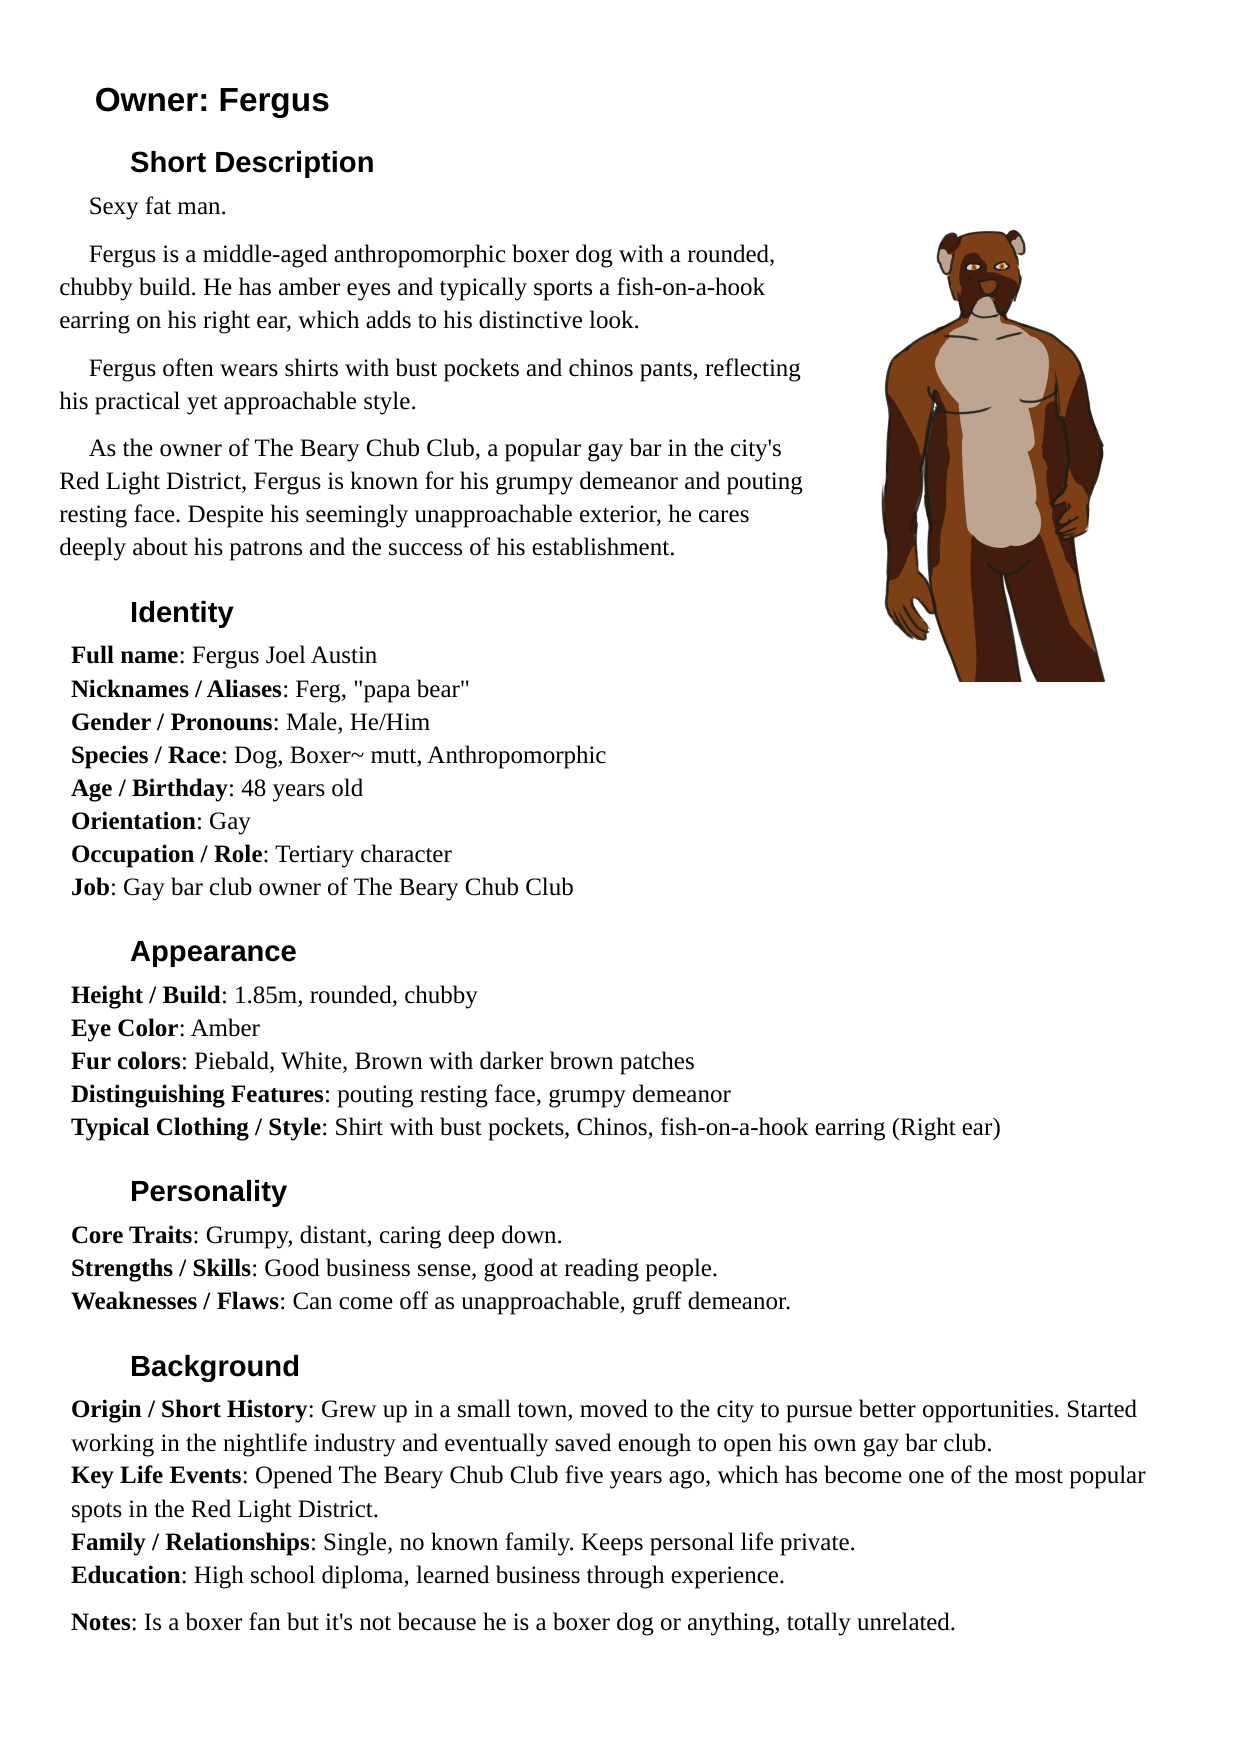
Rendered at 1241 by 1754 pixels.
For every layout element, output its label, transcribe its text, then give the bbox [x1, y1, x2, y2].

text Fergus often wears shirts with bust pockets and chinos pants, reflecting his practical yet approachable style. [59, 353, 808, 414]
text Sexy fat man. [59, 191, 808, 220]
subtitle Short Description [59, 145, 1181, 179]
subtitle Owner: Fergus [59, 80, 1181, 118]
text Full name: Fergus Joel Austin Nicknames / Aliases: Ferg, "papa bear" Gender / Pronouns: Male, He/Him Species / Race: Dog, Boxer~ mutt, Anthropomorphic Age / Birthday: 48 years old Orientation: Gay Occupation / Role: Tertiary character Job: Gay bar club owner of The Beary Chub Club [71, 641, 1181, 901]
text Origin / Short History: Grew up in a small town, moved to the city to pursue better opportunities. Started working in the nightlife industry and eventually saved enough to open his own gay bar club. Key Life Events: Opened The Beary Chub Club five years ago, which has become one of the most popular spots in the Red Light District. Family / Relationships: Single, no known family. Keeps personal life private. Education: High school diploma, learned business through experience. [71, 1394, 1181, 1588]
text Notes: Is a boxer fan but it's not because he is a boxer dog or anything, totally unrelated. [71, 1607, 1181, 1636]
text Core Traits: Grumpy, distant, caring deep down. Strengths / Skills: Good business sense, good at reading people. Weaknesses / Flaws: Can come off as unapproachable, gruff demeanor. [71, 1220, 1181, 1315]
picture [808, 181, 1182, 682]
subtitle Identity [59, 594, 808, 628]
text Height / Build: 1.85m, rounded, chubby Eye Color: Amber Fur colors: Piebald, White, Brown with darker brown patches Distinguishing Features: pouting resting face, grumpy demeanor Typical Clothing / Style: Shirt with bust pockets, Chinos, fish-on-a-hook earring (Right ear) [71, 980, 1181, 1141]
subtitle Background [59, 1348, 1181, 1382]
subtitle Appearance [59, 934, 1181, 967]
text As the owner of The Beary Chub Club, a popular gay bar in the city's Red Light District, Fergus is known for his grumpy demeanor and pouting resting face. Despite his seemingly unapproachable exterior, he cares deeply about his patrons and the success of his establishment. [59, 433, 808, 561]
text Fergus is a middle-aged anthropomorphic boxer dog with a rounded, chubby build. He has amber eyes and typically sports a fish-on-a-hook earring on his right ear, which adds to his distinctive look. [59, 239, 808, 334]
subtitle Personality [59, 1174, 1181, 1208]
